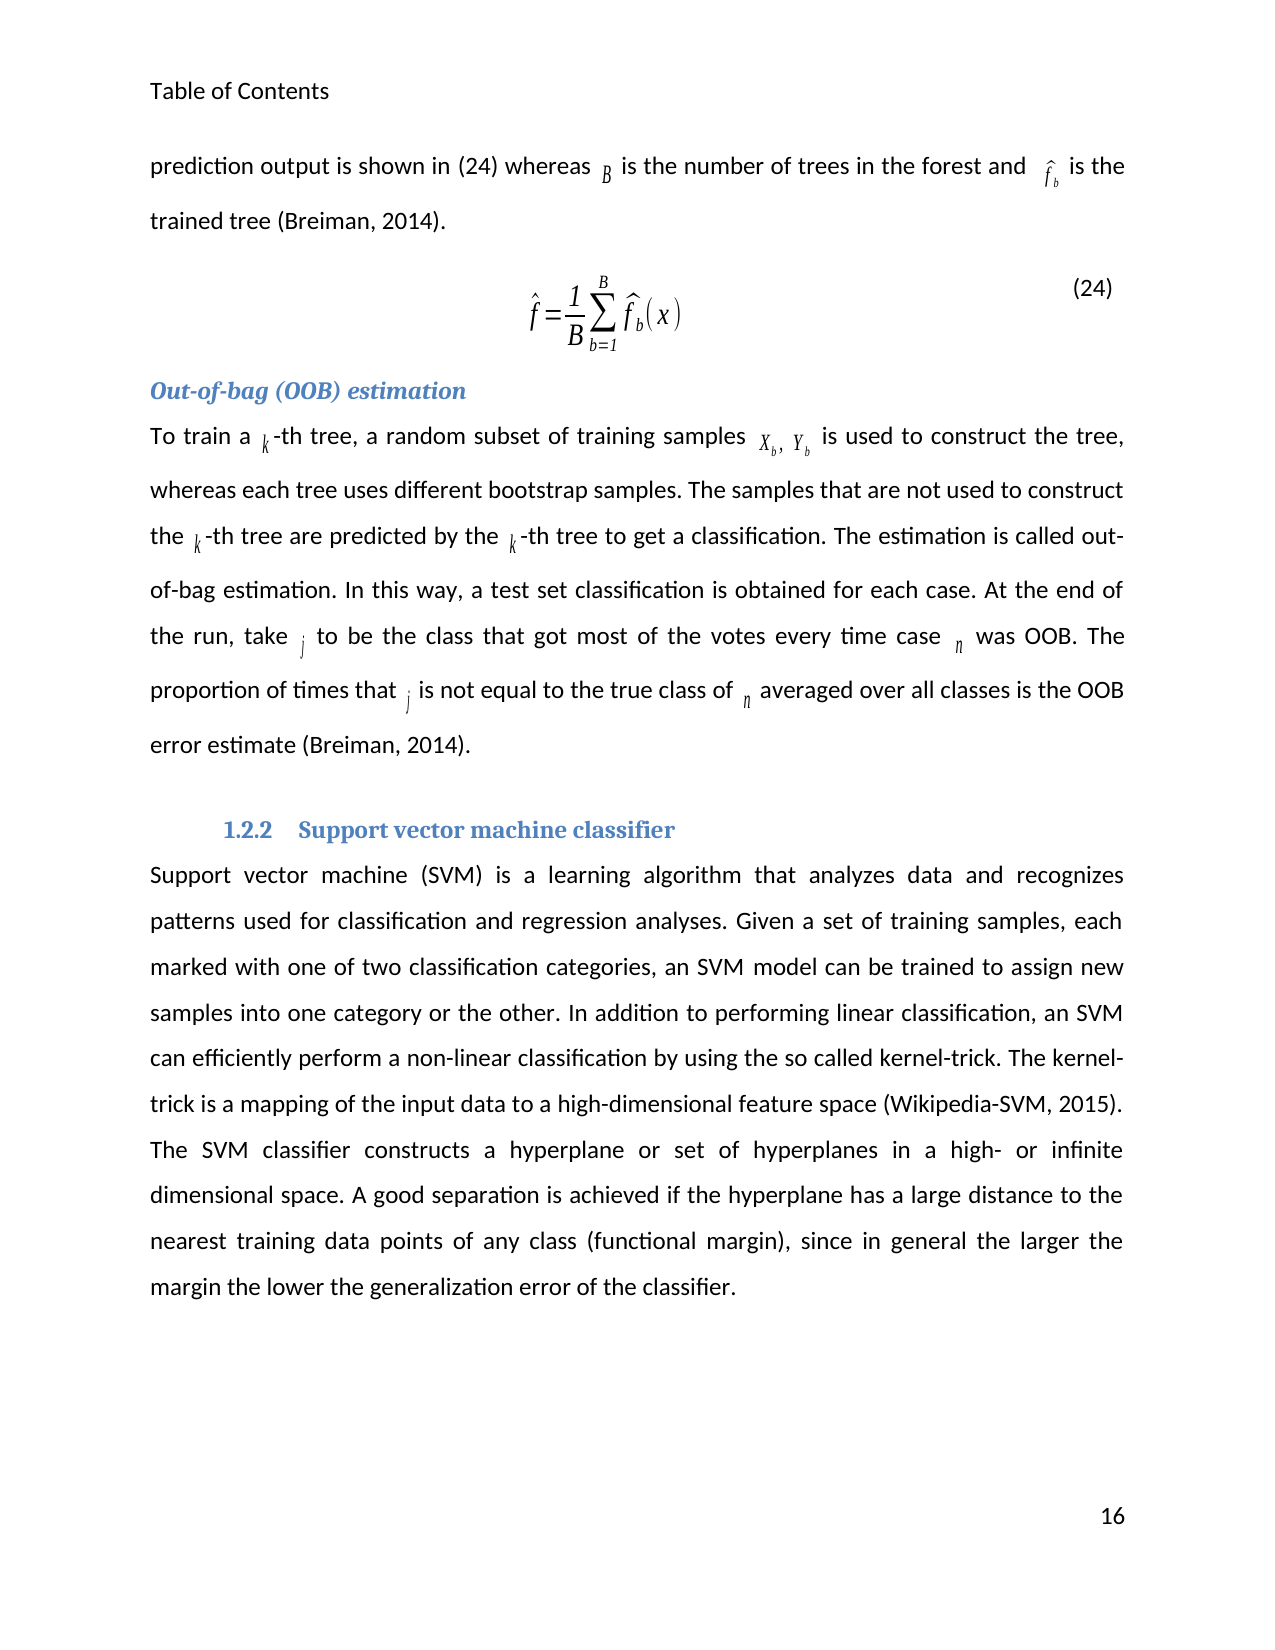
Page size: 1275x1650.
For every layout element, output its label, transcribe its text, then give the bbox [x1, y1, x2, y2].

table_header (24) [1061, 272, 1147, 356]
subtitle Out-of-bag (OOB) estimation [150, 377, 1125, 406]
table_header [150, 272, 1061, 356]
text prediction output is shown in (24) whereas is the number of trees in the forest and is the trained tree (Breiman, 2014). [150, 150, 1125, 236]
text To train a -th tree, a random subset of training samples is used to construct the tree, whereas each tree uses different bootstrap samples. The samples that are not used to construct the -th tree are predicted by the -th tree to get a classification. The estimation is called out-of-bag estimation. In this way, a test set classification is obtained for each case. At the end of the run, take to be the class that got most of the votes every time case was OOB. The proportion of times that is not equal to the true class of averaged over all classes is the OOB error estimate (Breiman, 2014). [150, 420, 1125, 759]
subtitle Support vector machine classifier [224, 816, 1125, 845]
text Support vector machine (SVM) is a learning algorithm that analyzes data and recognizes patterns used for classification and regression analyses. Given a set of training samples, each marked with one of two classification categories, an SVM model can be trained to assign new samples into one category or the other. In addition to performing linear classification, an SVM can efficiently perform a non-linear classification by using the so called kernel-trick. The kernel-trick is a mapping of the input data to a high-dimensional feature space (Wikipedia-SVM, 2015). The SVM classifier constructs a hyperplane or set of hyperplanes in a high- or infinite dimensional space. A good separation is achieved if the hyperplane has a large distance to the nearest training data points of any class (functional margin), since in general the larger the margin the lower the generalization error of the classifier. [150, 859, 1125, 1302]
